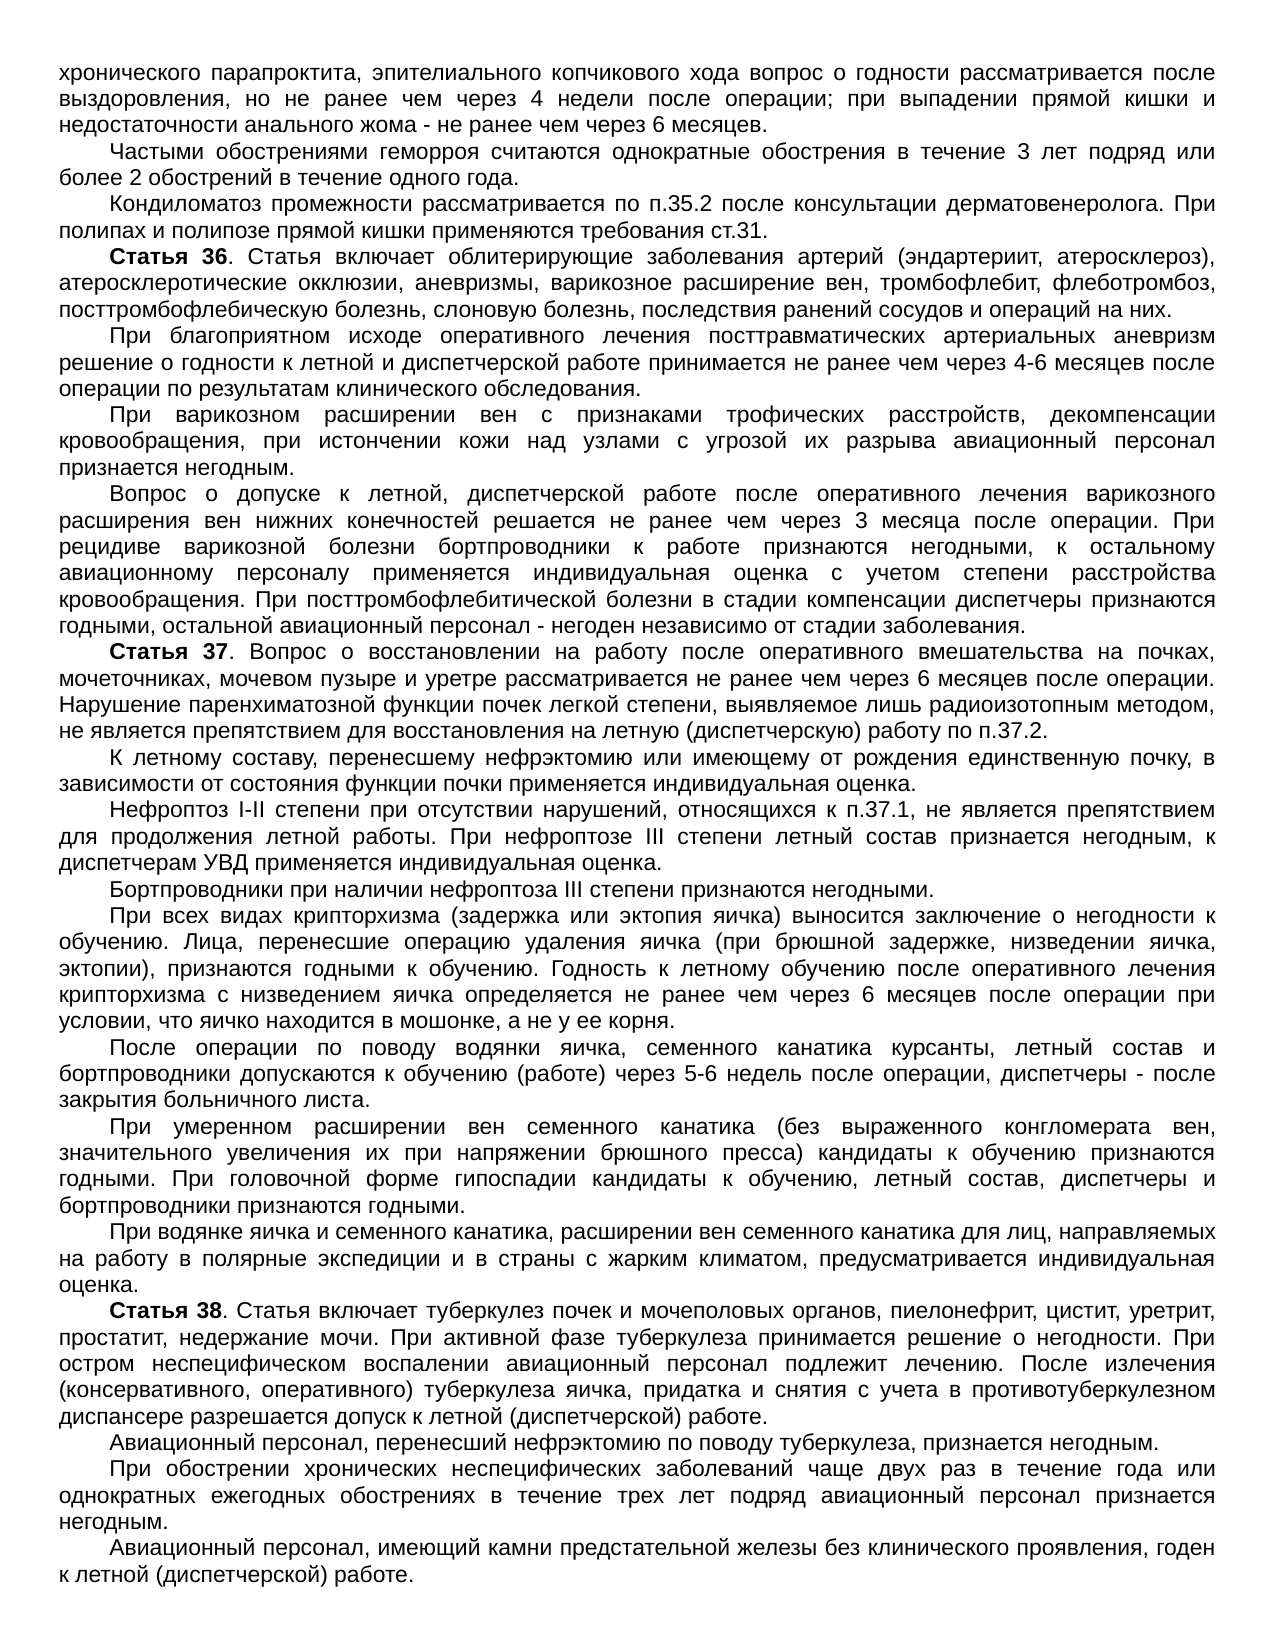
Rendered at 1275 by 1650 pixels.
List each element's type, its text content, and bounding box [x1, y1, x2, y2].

text Вопрос о допуске к летной, диспетчерской работе после оперативного лечения варикозного расширения вен нижних конечностей решается не ранее чем через 3 месяца после операции. При рецидиве варикозной болезни бортпроводники к работе признаются негодными, к остальному авиационному персоналу применяется индивидуальная оценка с учетом степени расстройства кровообращения. При посттромбофлебитической болезни в стадии компенсации диспетчеры признаются годными, остальной авиационный персонал - негоден независимо от стадии заболевания. [58, 480, 1216, 638]
text К летному составу, перенесшему нефрэктомию или имеющему от рождения единственную почку, в зависимости от состояния функции почки применяется индивидуальная оценка. [58, 744, 1216, 796]
text После операции по поводу водянки яичка, семенного канатика курсанты, летный состав и бортпроводники допускаются к обучению (работе) через 5-6 недель после операции, диспетчеры - после закрытия больничного листа. [58, 1034, 1216, 1113]
text При водянке яичка и семенного канатика, расширении вен семенного канатика для лиц, направляемых на работу в полярные экспедиции и в страны с жарким климатом, предусматривается индивидуальная оценка. [58, 1218, 1216, 1297]
text Кондиломатоз промежности рассматривается по п.35.2 после консультации дерматовенеролога. При полипах и полипозе прямой кишки применяются требования ст.31. [58, 190, 1216, 243]
text При всех видах крипторхизма (задержка или эктопия яичка) выносится заключение о негодности к обучению. Лица, перенесшие операцию удаления яичка (при брюшной задержке, низведении яичка, эктопии), признаются годными к обучению. Годность к летному обучению после оперативного лечения крипторхизма с низведением яичка определяется не ранее чем через 6 месяцев после операции при условии, что яичко находится в мошонке, а не у ее корня. [58, 902, 1216, 1034]
text Статья 36. Статья включает облитерирующие заболевания артерий (эндартериит, атеросклероз), атеросклеротические окклюзии, аневризмы, варикозное расширение вен, тромбофлебит, флеботромбоз, посттромбофлебическую болезнь, слоновую болезнь, последствия ранений сосудов и операций на них. [58, 243, 1216, 322]
text Частыми обострениями геморроя считаются однократные обострения в течение 3 лет подряд или более 2 обострений в течение одного года. [58, 138, 1216, 190]
text Нефроптоз I-II степени при отсутствии нарушений, относящихся к п.37.1, не является препятствием для продолжения летной работы. При нефроптозе III степени летный состав признается негодным, к диспетчерам УВД применяется индивидуальная оценка. [58, 796, 1216, 876]
text При обострении хронических неспецифических заболеваний чаще двух раз в течение года или однократных ежегодных обострениях в течение трех лет подряд авиационный персонал признается негодным. [58, 1455, 1216, 1534]
text хронического парапроктита, эпителиального копчикового хода вопрос о годности рассматривается после выздоровления, но не ранее чем через 4 недели после операции; при выпадении прямой кишки и недостаточности анального жома - не ранее чем через 6 месяцев. [58, 58, 1216, 138]
text Авиационный персонал, перенесший нефрэктомию по поводу туберкулеза, признается негодным. [58, 1429, 1216, 1455]
text При варикозном расширении вен с признаками трофических расстройств, декомпенсации кровообращения, при истончении кожи над узлами с угрозой их разрыва авиационный персонал признается негодным. [58, 401, 1216, 480]
text При умеренном расширении вен семенного канатика (без выраженного конгломерата вен, значительного увеличения их при напряжении брюшного пресса) кандидаты к обучению признаются годными. При головочной форме гипоспадии кандидаты к обучению, летный состав, диспетчеры и бортпроводники признаются годными. [58, 1113, 1216, 1218]
text Авиационный персонал, имеющий камни предстательной железы без клинического проявления, годен к летной (диспетчерской) работе. [58, 1534, 1216, 1587]
text Статья 38. Статья включает туберкулез почек и мочеполовых органов, пиелонефрит, цистит, уретрит, простатит, недержание мочи. При активной фазе туберкулеза принимается решение о негодности. При остром неспецифическом воспалении авиационный персонал подлежит лечению. После излечения (консервативного, оперативного) туберкулеза яичка, придатка и снятия с учета в противотуберкулезном диспансере разрешается допуск к летной (диспетчерской) работе. [58, 1297, 1216, 1429]
text При благоприятном исходе оперативного лечения посттравматических артериальных аневризм решение о годности к летной и диспетчерской работе принимается не ранее чем через 4-6 месяцев после операции по результатам клинического обследования. [58, 322, 1216, 401]
text Бортпроводники при наличии нефроптоза III степени признаются негодными. [58, 876, 1216, 902]
text Статья 37. Вопрос о восстановлении на работу после оперативного вмешательства на почках, мочеточниках, мочевом пузыре и уретре рассматривается не ранее чем через 6 месяцев после операции. Нарушение паренхиматозной функции почек легкой степени, выявляемое лишь радиоизотопным методом, не является препятствием для восстановления на летную (диспетчерскую) работу по п.37.2. [58, 638, 1216, 744]
